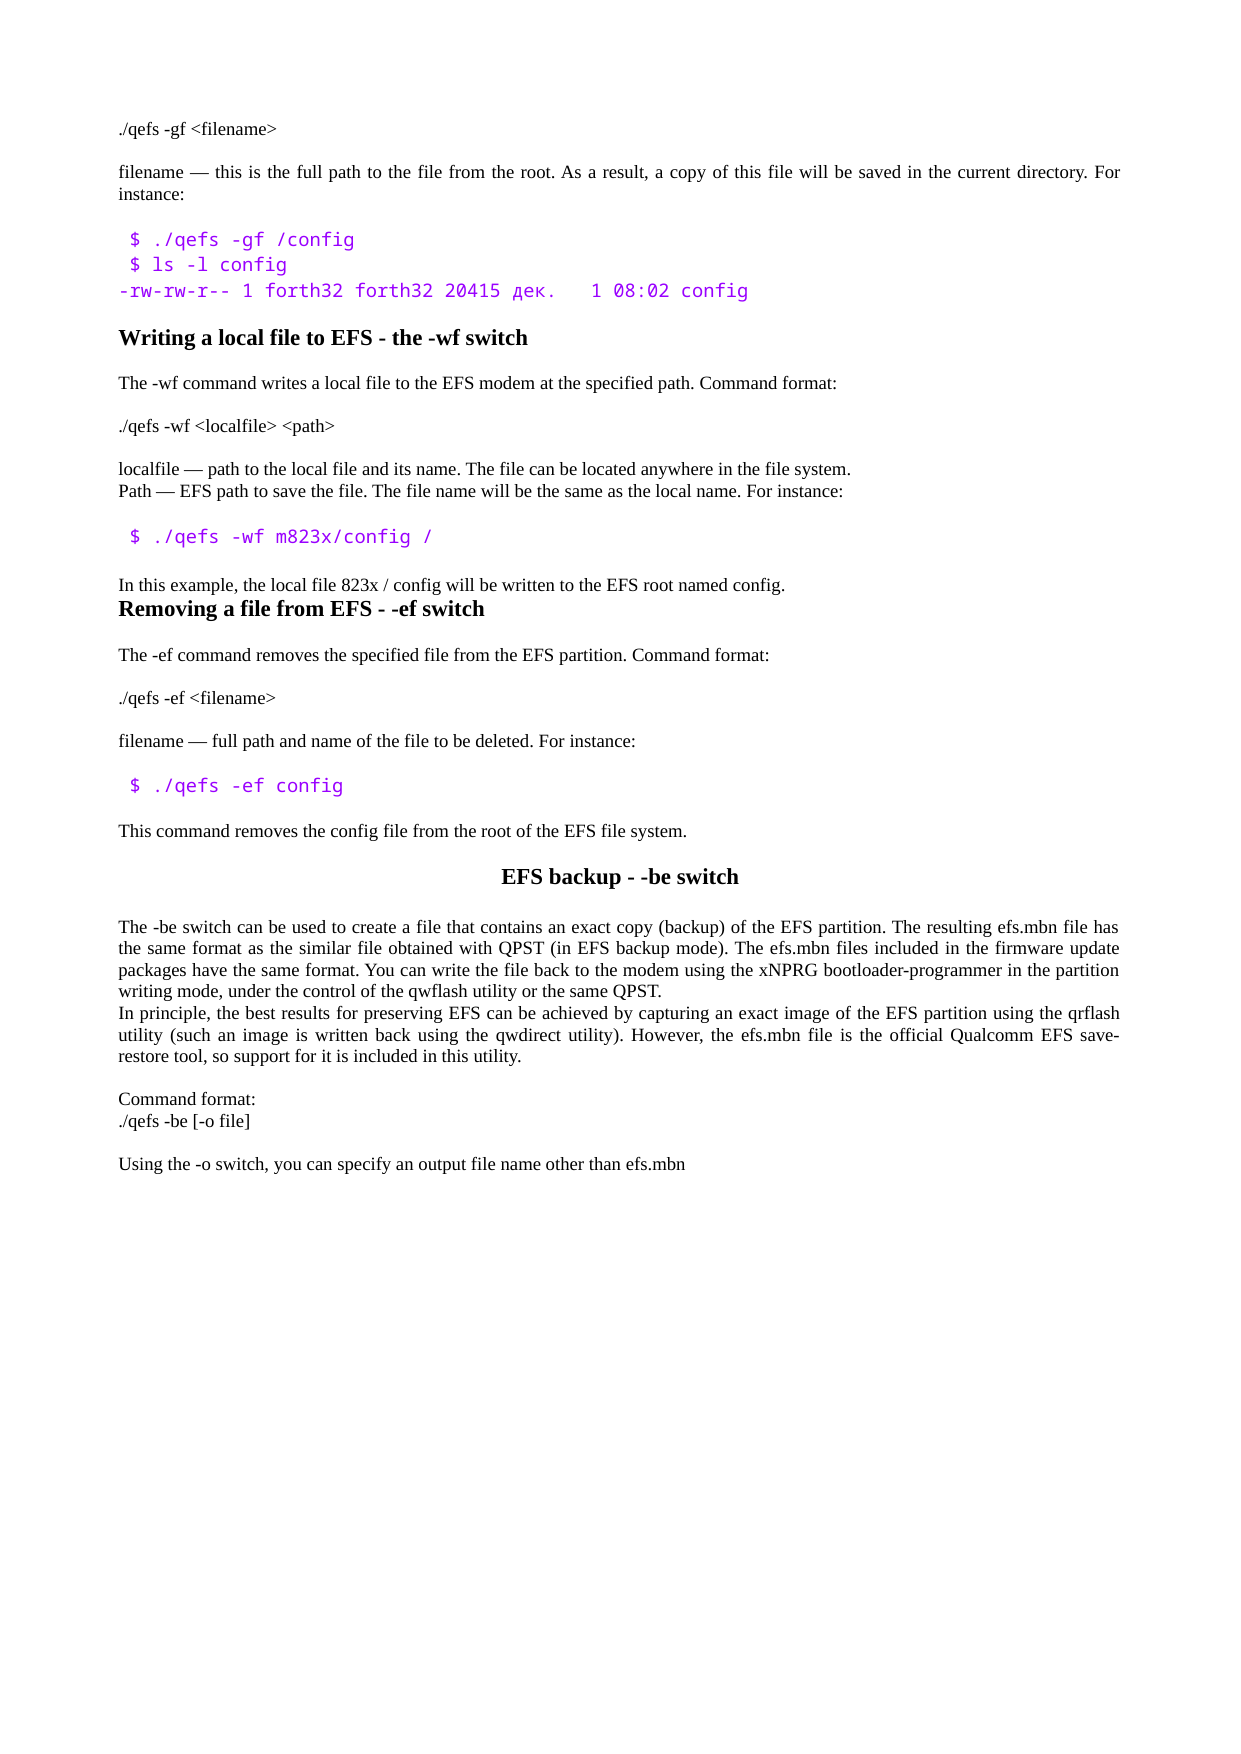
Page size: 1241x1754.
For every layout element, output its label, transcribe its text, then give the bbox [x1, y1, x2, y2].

text ./qefs -gf <filename> [118, 118, 1122, 140]
text filename — this is the full path to the file from the root. As a result, a copy of this file will be saved in the current directory. For instance: [118, 161, 1122, 204]
text $ ./qefs -gf /config [118, 226, 1122, 251]
text In principle, the best results for preserving EFS can be achieved by capturing an exact image of the EFS partition using the qrflash utility (such an image is written back using the qwdirect utility). However, the efs.mbn file is the official Qualcomm EFS save-restore tool, so support for it is included in this utility. [118, 1002, 1122, 1067]
text EFS backup - -be switch [118, 863, 1122, 889]
text In this example, the local file 823x / config will be written to the EFS root named config. [118, 574, 1122, 596]
text Writing a local file to EFS - the -wf switch [118, 324, 1122, 350]
text $ ./qefs -ef config [118, 773, 1122, 798]
text $ ./qefs -wf m823x/config / [118, 523, 1122, 548]
text filename — full path and name of the file to be deleted. For instance: [118, 730, 1122, 751]
text Command format: [118, 1088, 1122, 1110]
text ./qefs -ef <filename> [118, 687, 1122, 708]
text This command removes the config file from the root of the EFS file system. [118, 820, 1122, 841]
text Removing a file from EFS - -ef switch [118, 596, 1122, 622]
text The -wf command writes a local file to the EFS modem at the specified path. Command format: [118, 372, 1122, 393]
text The -be switch can be used to create a file that contains an exact copy (backup) of the EFS partition. The resulting efs.mbn file has the same format as the similar file obtained with QPST (in EFS backup mode). The efs.mbn files included in the firmware update packages have the same format. You can write the file back to the modem using the xNPRG bootloader-programmer in the partition writing mode, under the control of the qwflash utility or the same QPST. [118, 916, 1122, 1002]
text ./qefs -be [-o file] [118, 1110, 1122, 1131]
text Path — EFS path to save the file. The file name will be the same as the local name. For instance: [118, 480, 1122, 501]
text localfile — path to the local file and its name. The file can be located anywhere in the file system. [118, 458, 1122, 480]
text -rw-rw-r-- 1 forth32 forth32 20415 дек. 1 08:02 config [118, 277, 1122, 302]
text $ ls -l config [118, 251, 1122, 277]
text The -ef command removes the specified file from the EFS partition. Command format: [118, 643, 1122, 665]
text ./qefs -wf <localfile> <path> [118, 415, 1122, 437]
text Using the -o switch, you can specify an output file name other than efs.mbn [118, 1153, 1122, 1174]
